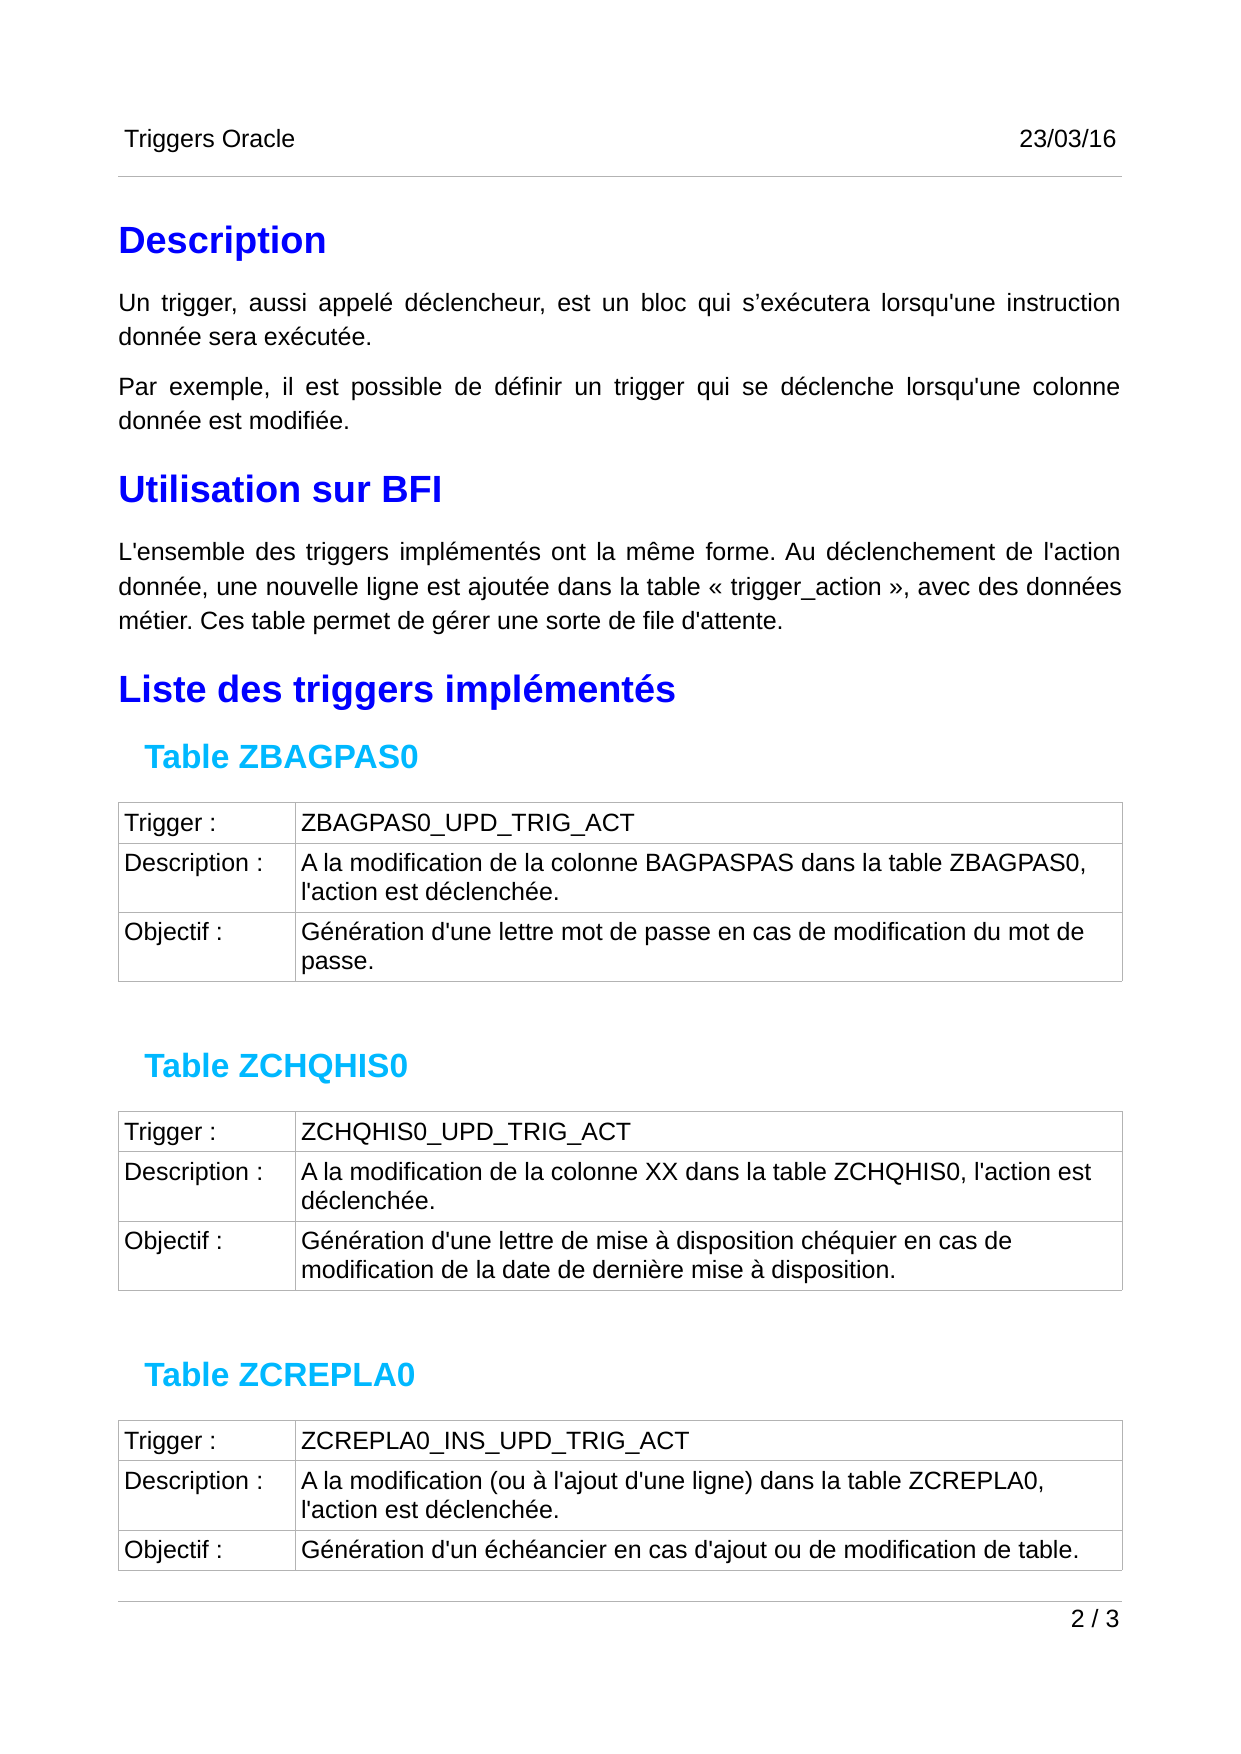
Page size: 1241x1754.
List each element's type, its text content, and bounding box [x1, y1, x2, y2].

table_cell Génération d'un échéancier en cas d'ajout ou de modification de table. [296, 1531, 1122, 1570]
table_header ZBAGPAS0_UPD_TRIG_ACT [296, 803, 1122, 842]
table_cell Objectif : [119, 913, 295, 981]
subtitle Liste des triggers implémentés [118, 667, 1122, 710]
table_header ZCREPLA0_INS_UPD_TRIG_ACT [296, 1421, 1122, 1460]
table_cell Description : [119, 1152, 295, 1221]
table_cell Génération d'une lettre de mise à disposition chéquier en cas de modification de la date de dernière mise à disposition. [296, 1222, 1122, 1289]
subtitle Table ZBAGPAS0 [144, 737, 1122, 776]
table_cell Description : [119, 1461, 295, 1529]
table_cell Objectif : [119, 1222, 295, 1289]
table_header ZCHQHIS0_UPD_TRIG_ACT [296, 1112, 1122, 1151]
table_cell Description : [119, 844, 295, 912]
table_header Trigger : [119, 803, 295, 842]
table_cell Objectif : [119, 1531, 295, 1570]
text Un trigger, aussi appelé déclencheur, est un bloc qui s’exécutera lorsqu'une instruction donnée sera exécutée. [118, 288, 1122, 351]
text Par exemple, il est possible de définir un trigger qui se déclenche lorsqu'une colonne donnée est modifiée. [118, 371, 1122, 435]
subtitle Table ZCHQHIS0 [144, 1046, 1122, 1084]
table_cell A la modification de la colonne XX dans la table ZCHQHIS0, l'action est déclenchée. [296, 1152, 1122, 1221]
table_cell Génération d'une lettre mot de passe en cas de modification du mot de passe. [296, 913, 1122, 981]
subtitle Utilisation sur BFI [118, 467, 1122, 510]
table_cell A la modification de la colonne BAGPASPAS dans la table ZBAGPAS0, l'action est déclenchée. [296, 844, 1122, 912]
subtitle Table ZCREPLA0 [144, 1355, 1122, 1393]
text L'ensemble des triggers implémentés ont la même forme. Au déclenchement de l'action donnée, une nouvelle ligne est ajoutée dans la table « trigger_action », avec des données métier. Ces table permet de gérer une sorte de file d'attente. [118, 537, 1122, 635]
table_header Trigger : [119, 1421, 295, 1460]
subtitle Description [118, 218, 1122, 261]
table_cell A la modification (ou à l'ajout d'une ligne) dans la table ZCREPLA0, l'action est déclenchée. [296, 1461, 1122, 1529]
table_header Trigger : [119, 1112, 295, 1151]
